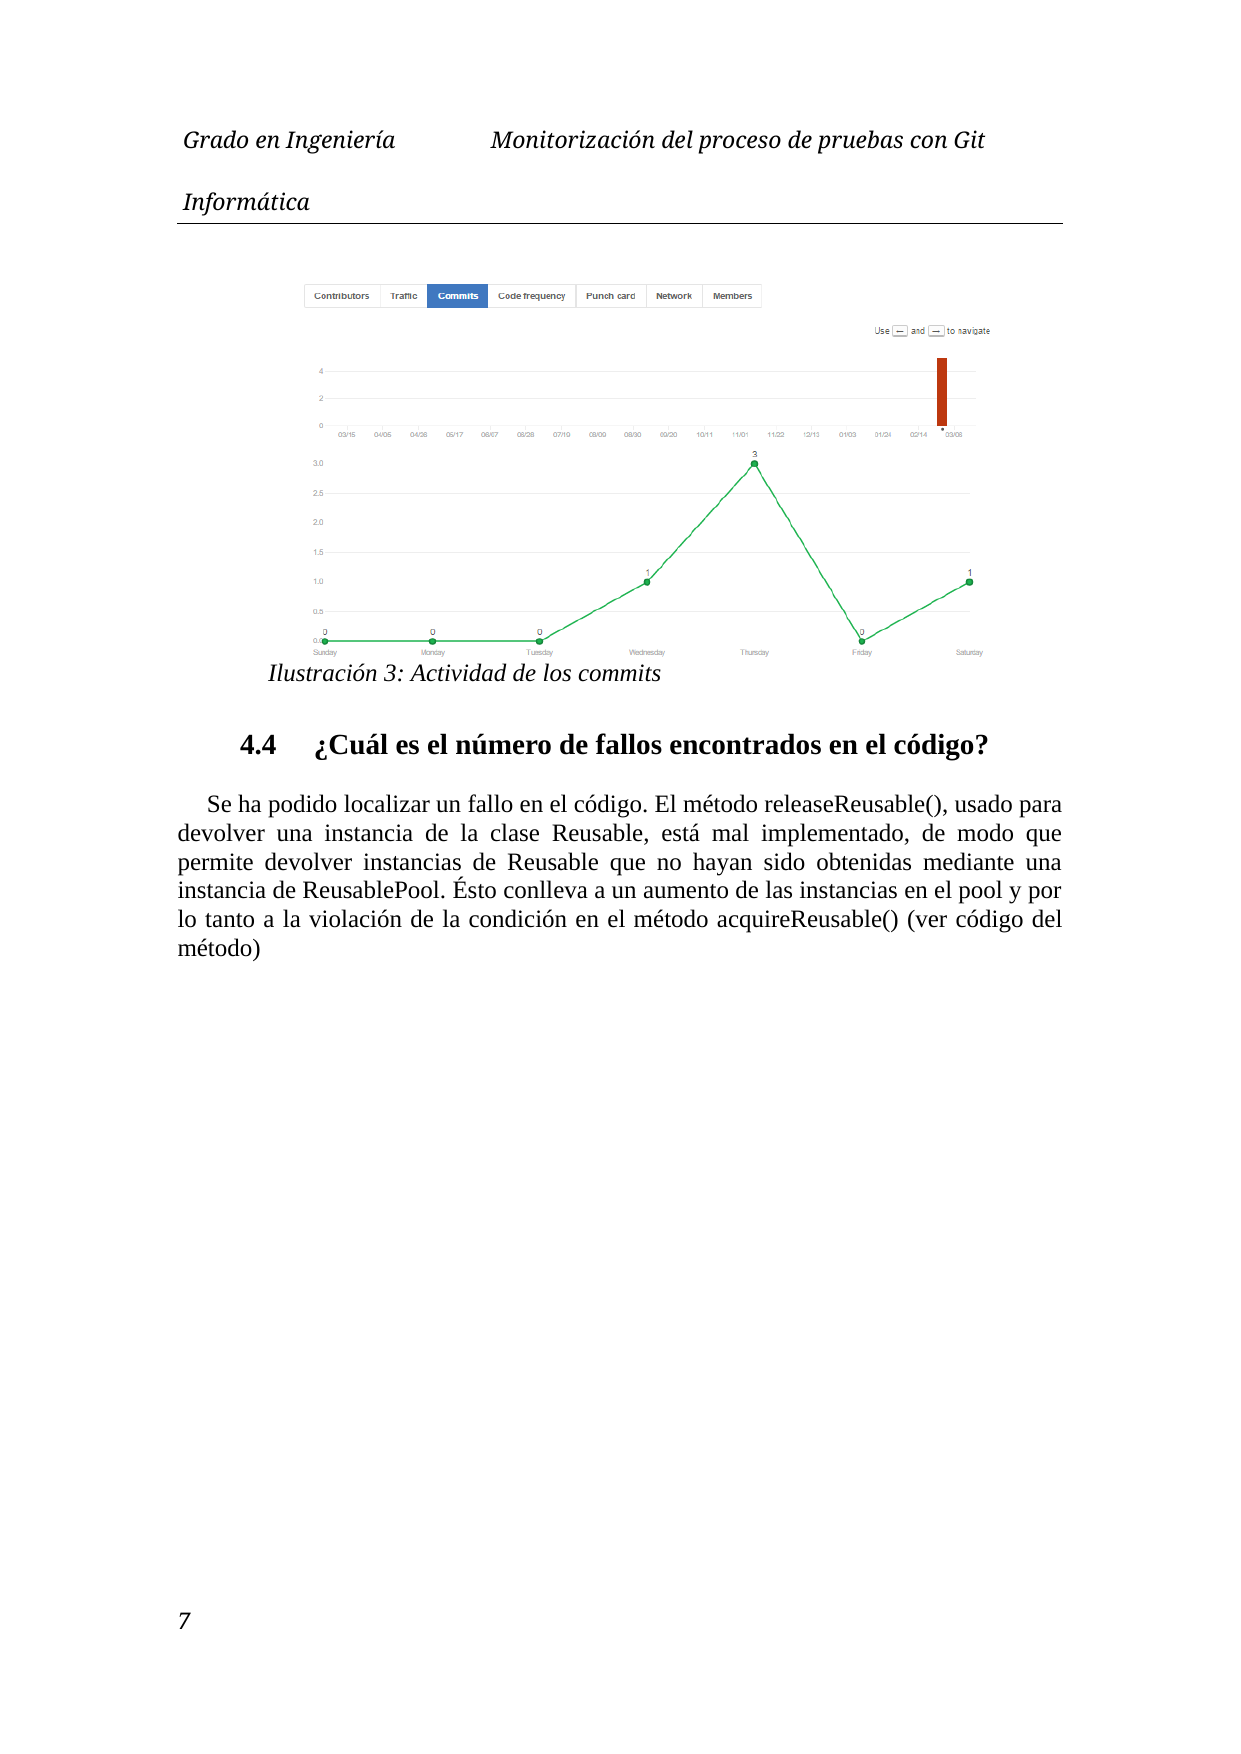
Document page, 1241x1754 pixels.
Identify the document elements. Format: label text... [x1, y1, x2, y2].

list Ilustración 3: Actividad de los commits [268, 658, 1059, 687]
text Se ha podido localizar un fallo en el código. El método releaseReusable(), usado para devolver una instancia de la clase Reusable, está mal implementado, de modo que permite devolver instancias de Reusable que no hayan sido obtenidas mediante una instancia de ReusablePool. Ésto conlleva a un aumento de las instancias en el pool y por lo tanto a la violación de la condición en el método acquireReusable() (ver código del método) [177, 789, 1063, 962]
subtitle ¿Cuál es el número de fallos encontrados en el código? [240, 727, 1063, 761]
